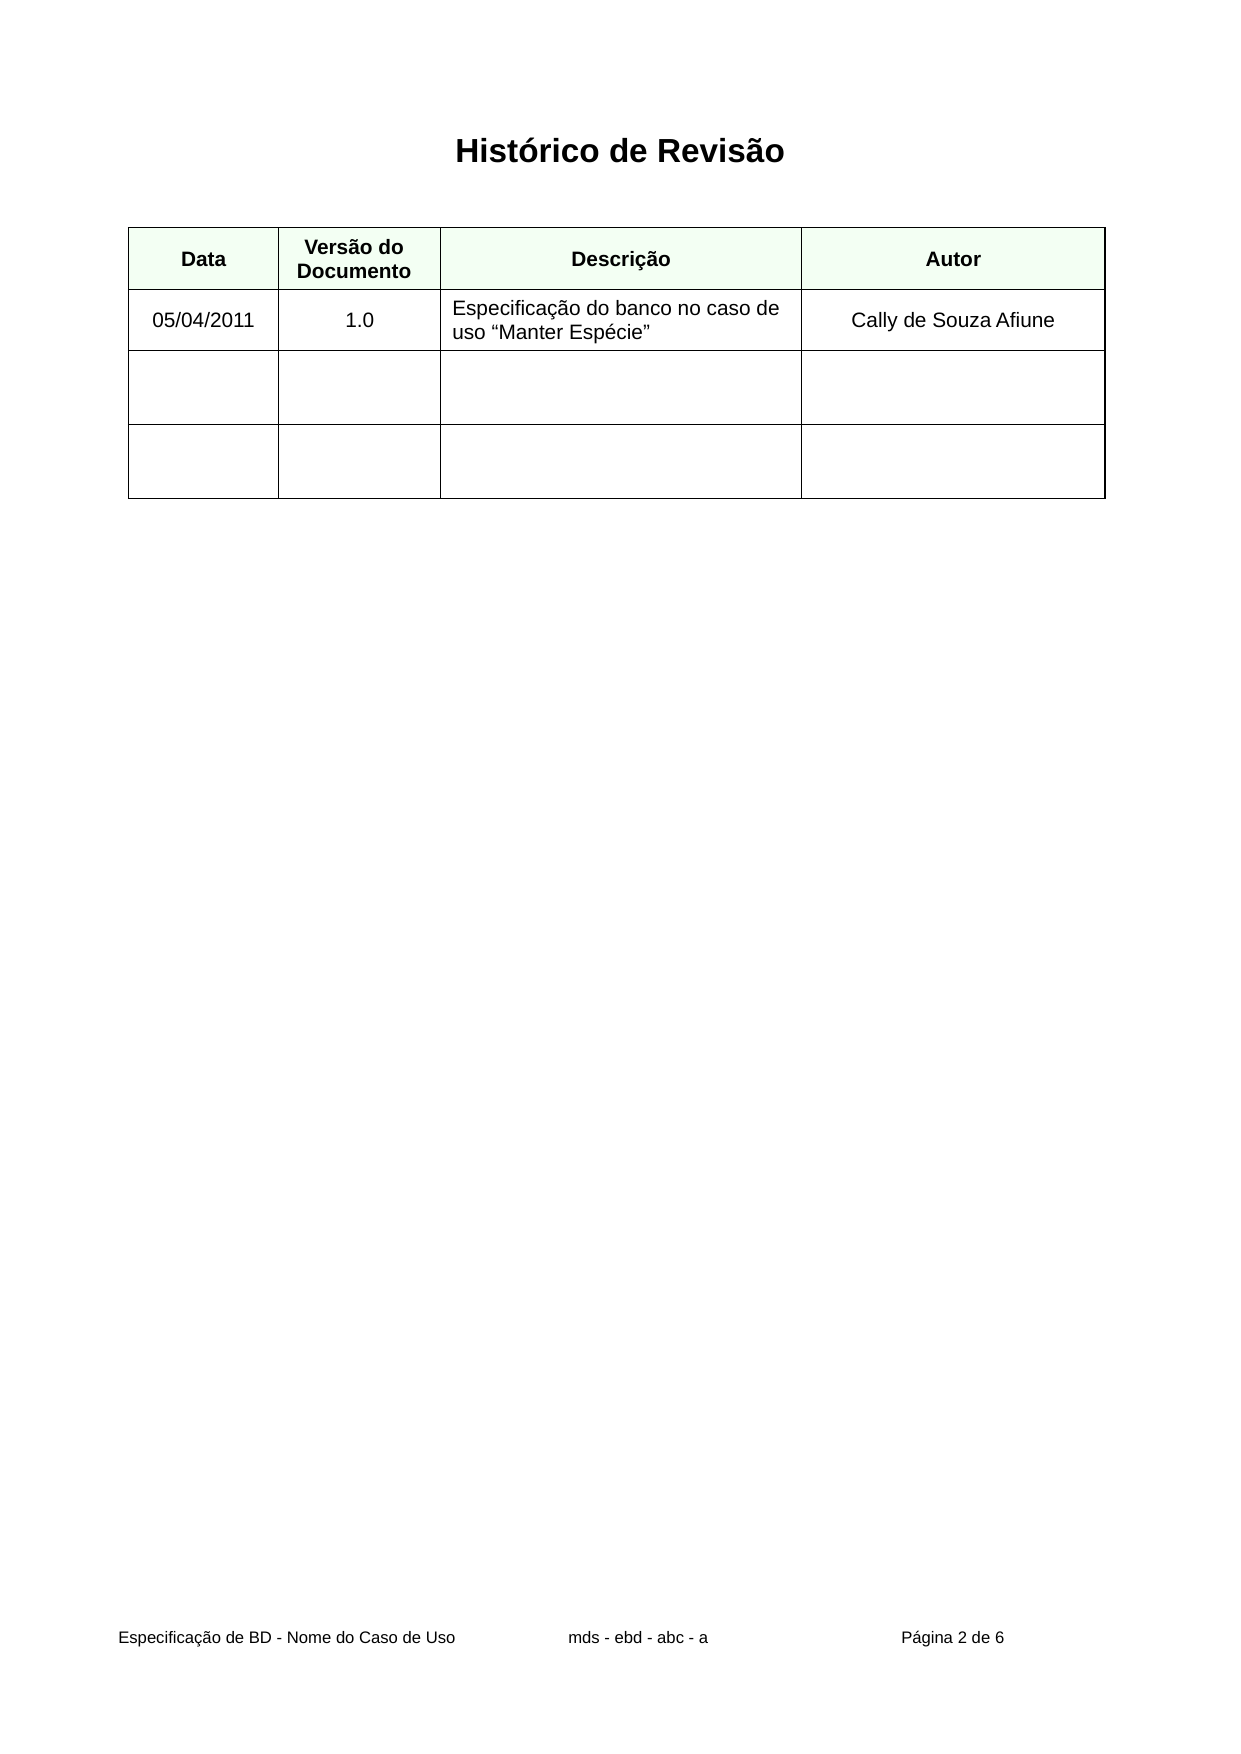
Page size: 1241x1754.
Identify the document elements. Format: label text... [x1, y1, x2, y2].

table_header Versão do Documento [279, 228, 440, 289]
table_cell [279, 351, 440, 424]
table_cell Especificação do banco no caso de uso “Manter Espécie” [441, 290, 801, 350]
table_cell [441, 351, 801, 424]
table_cell [802, 425, 1104, 498]
table_cell 1.0 [279, 290, 440, 350]
table_cell [441, 425, 801, 498]
table_header Autor [802, 228, 1104, 289]
table_cell [129, 425, 278, 498]
table_header Data [129, 228, 278, 289]
table_cell 05/04/2011 [129, 290, 278, 350]
table_cell [802, 351, 1104, 424]
table_cell Cally de Souza Afiune [802, 290, 1104, 350]
table_cell [129, 351, 278, 424]
table_header Descrição [441, 228, 801, 289]
text Histórico de Revisão [118, 131, 1122, 170]
table_cell [279, 425, 440, 498]
